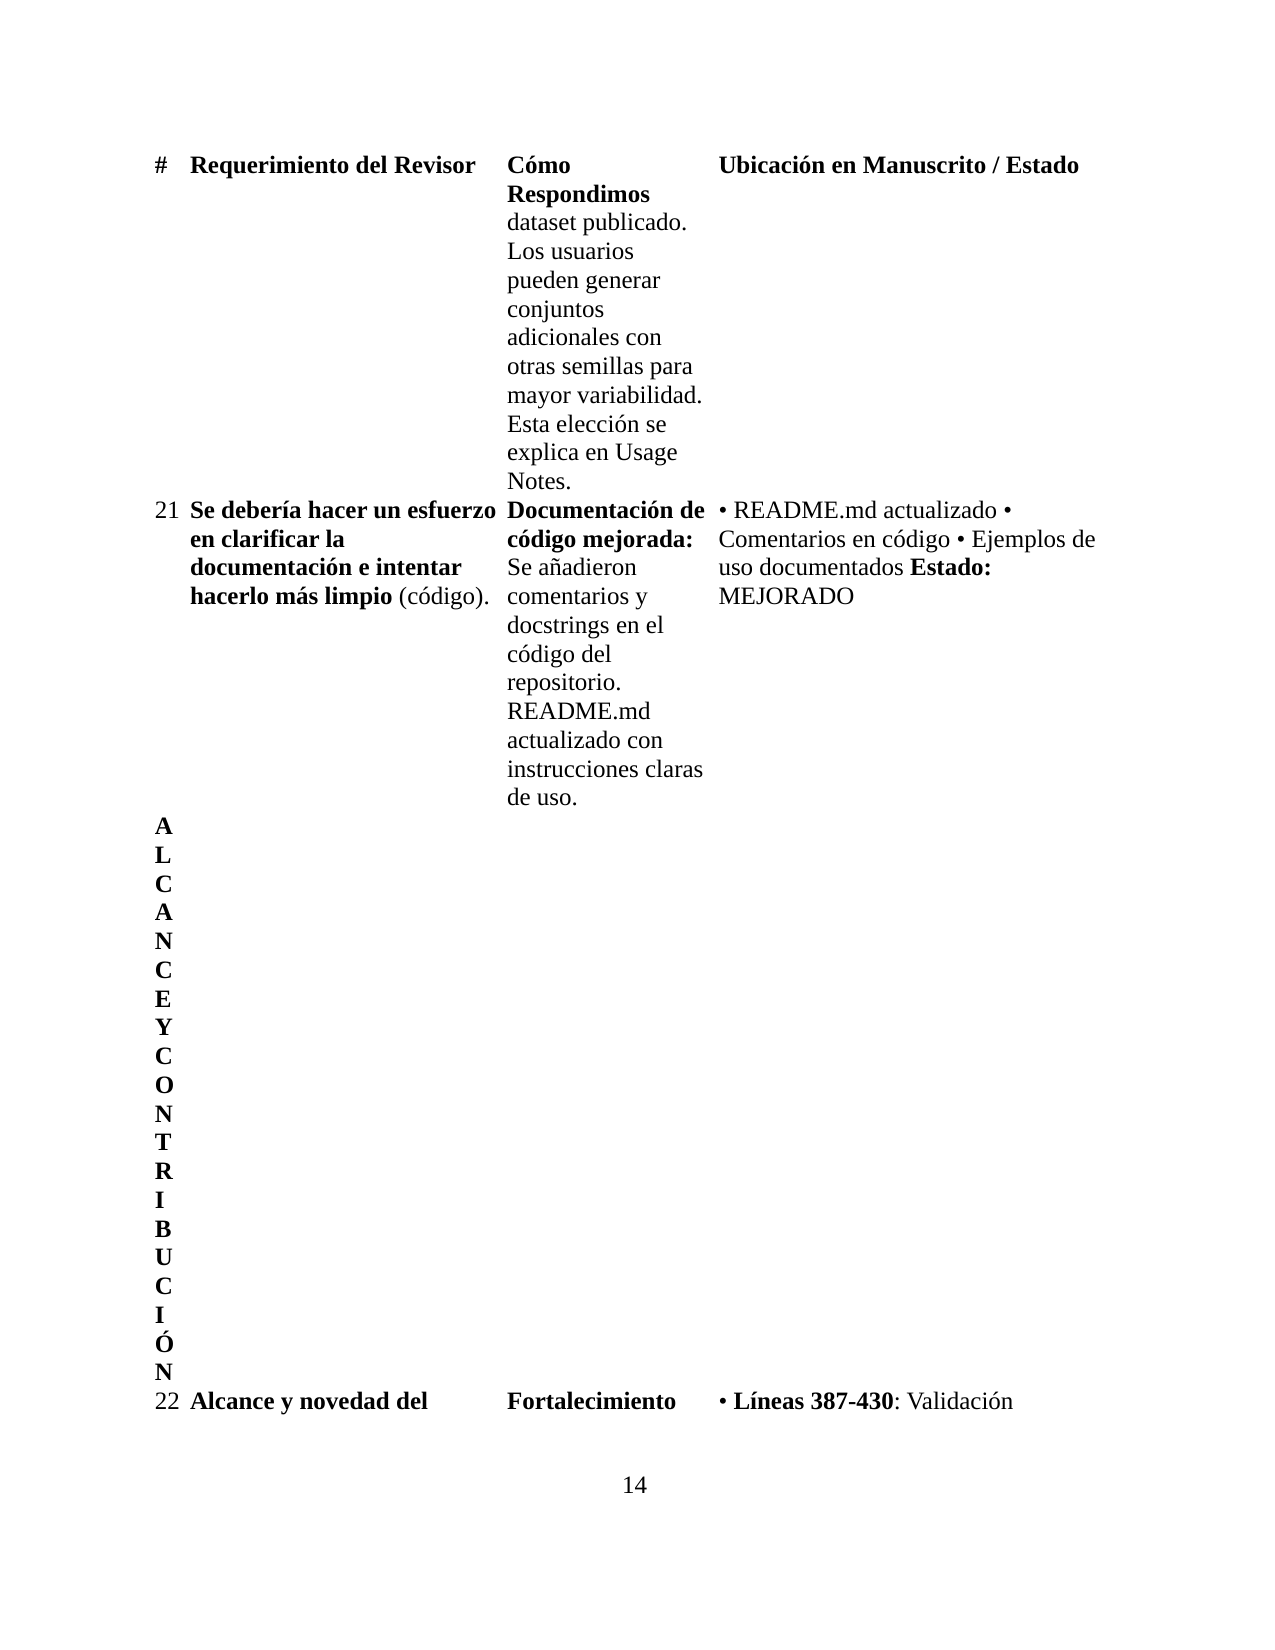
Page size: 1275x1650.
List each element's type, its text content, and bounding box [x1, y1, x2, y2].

table_header # [150, 150, 185, 207]
table_cell Se debería hacer un esfuerzo en clarificar la documentación e intentar hacerlo más limpio (código). [185, 495, 502, 811]
table_cell [503, 811, 714, 1386]
table_cell Fortalecimiento [503, 1386, 714, 1415]
table_header Requerimiento del Revisor [185, 150, 502, 207]
table_cell 22 [150, 1386, 185, 1415]
table_cell • Líneas 387-430: Validación [714, 1386, 1125, 1415]
table_header Cómo Respondimos [503, 150, 714, 207]
table_cell [150, 208, 185, 495]
table_cell 21 [150, 495, 185, 811]
table_cell dataset publicado. Los usuarios pueden generar conjuntos adicionales con otras semillas para mayor variabilidad. Esta elección se explica en Usage Notes. [503, 208, 714, 495]
table_cell [185, 208, 502, 495]
table_cell ALCANCE Y CONTRIBUCIÓN [150, 811, 185, 1386]
table_cell Alcance y novedad del [185, 1386, 502, 1415]
table_cell Documentación de código mejorada: Se añadieron comentarios y docstrings en el código del repositorio. README.md actualizado con instrucciones claras de uso. [503, 495, 714, 811]
table_cell [185, 811, 502, 1386]
table_cell • README.md actualizado • Comentarios en código • Ejemplos de uso documentados Estado: ✅ MEJORADO [714, 495, 1125, 811]
table_cell [714, 811, 1125, 1386]
table_cell [714, 208, 1125, 495]
table_header Ubicación en Manuscrito / Estado [714, 150, 1125, 207]
